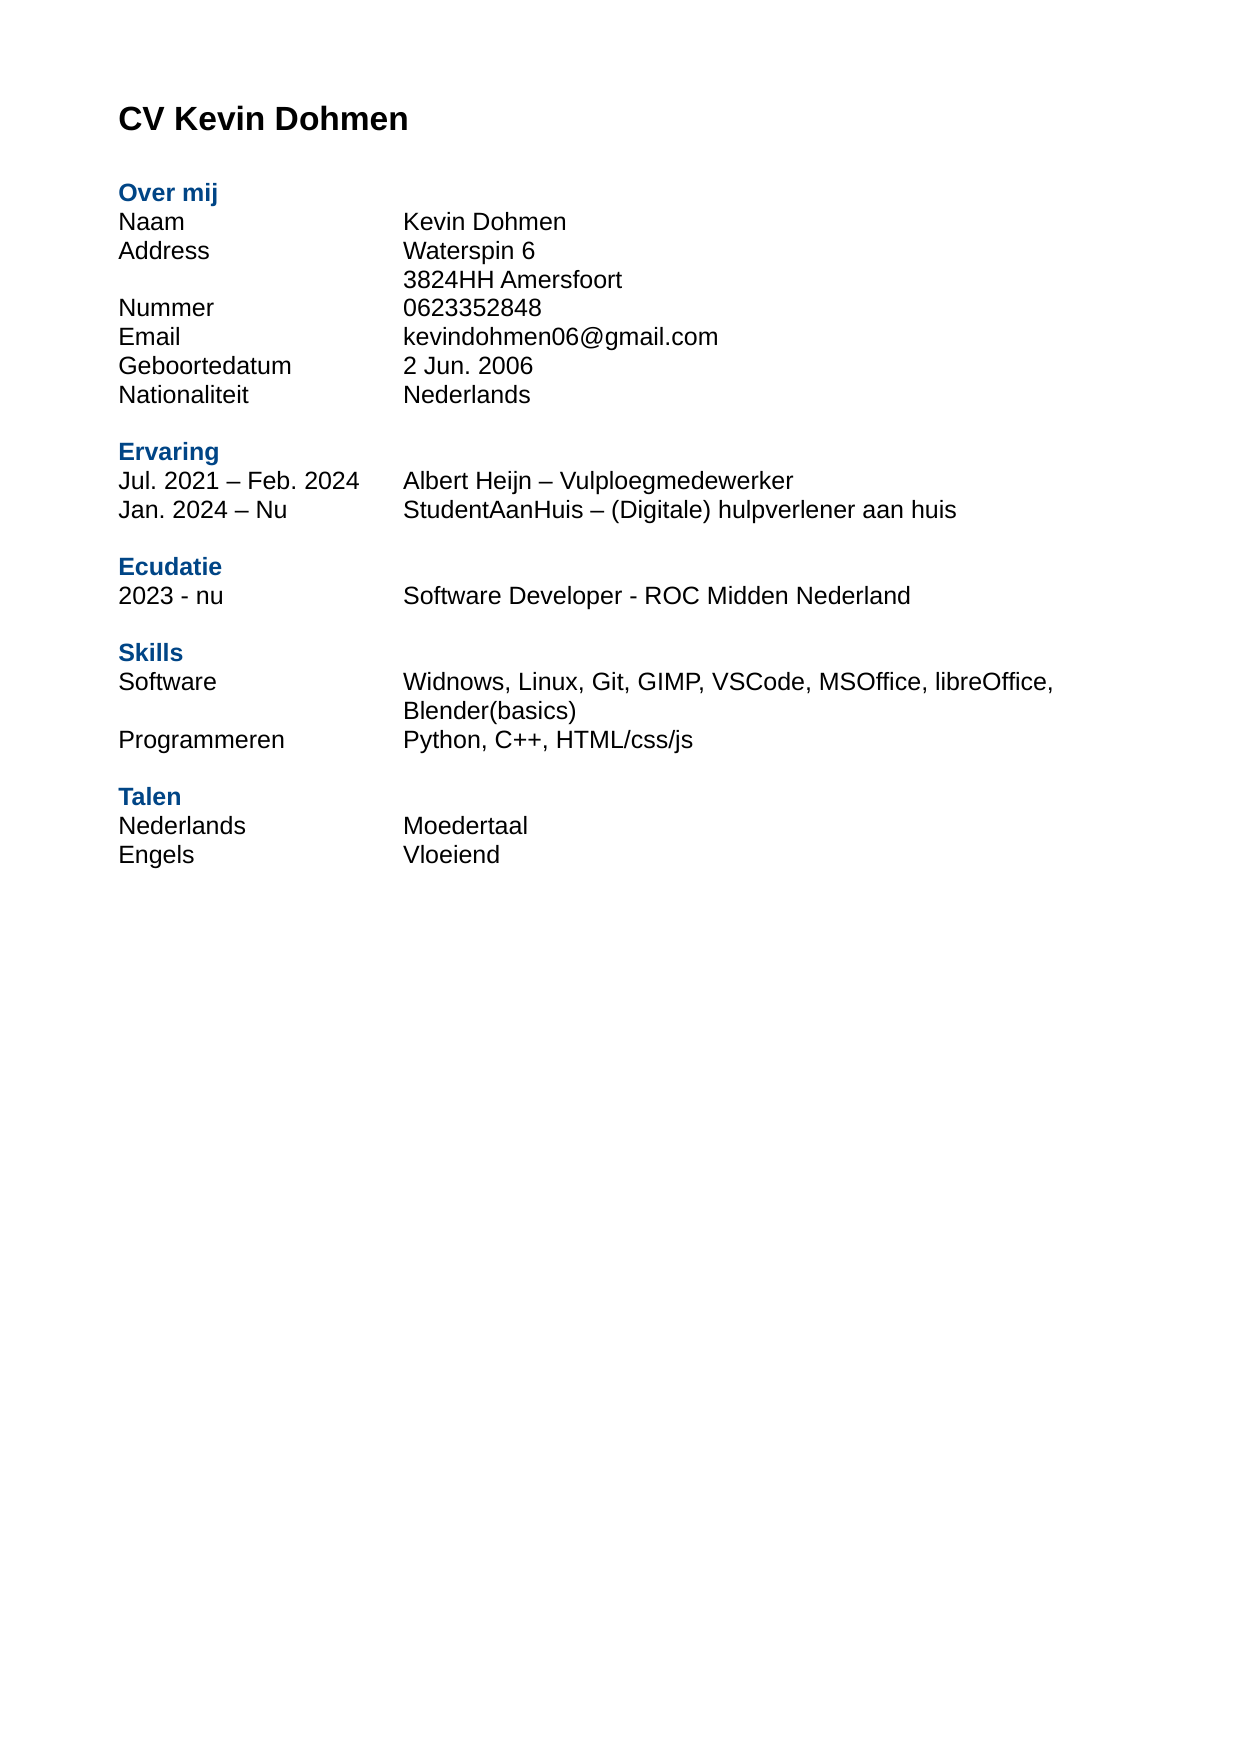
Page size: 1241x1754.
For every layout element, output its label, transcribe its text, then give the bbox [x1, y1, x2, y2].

table_cell [403, 868, 1122, 897]
table_cell Address [118, 236, 403, 264]
table_cell Ecudatie [118, 552, 403, 581]
table_cell Engels [118, 840, 403, 868]
table_cell Nummer [118, 293, 403, 322]
table_cell [403, 437, 1122, 466]
table_cell Ervaring [118, 437, 403, 466]
table_cell Albert Heijn – Vulploegmedewerker [403, 466, 1122, 494]
table_cell Programmeren [118, 725, 403, 753]
table_cell [118, 523, 403, 552]
table_cell Jan. 2024 – Nu [118, 495, 403, 523]
table_cell [118, 610, 403, 638]
table_cell Nationaliteit [118, 380, 403, 408]
table_cell Widnows, Linux, Git, GIMP, VSCode, MSOffice, libreOffice, Blender(basics) [403, 667, 1122, 724]
table_cell [403, 408, 1122, 437]
table_cell Nederlands [118, 811, 403, 839]
table_cell Python, C++, HTML/css/js [403, 725, 1122, 753]
table_cell Software [118, 667, 403, 724]
table_cell [403, 753, 1122, 782]
table_cell Talen [118, 782, 403, 811]
table_cell 0623352848 [403, 293, 1122, 322]
table_cell Naam [118, 207, 403, 236]
table_cell [403, 782, 1122, 811]
table_cell Software Developer - ROC Midden Nederland [403, 581, 1122, 609]
table_cell Waterspin 6 [403, 236, 1122, 264]
table_cell [118, 408, 403, 437]
table_cell 3824HH Amersfoort [403, 265, 1122, 293]
subtitle CV Kevin Dohmen [118, 98, 1122, 137]
table_cell [118, 868, 403, 897]
table_cell [118, 265, 403, 293]
table_cell Kevin Dohmen [403, 207, 1122, 236]
table_cell [403, 523, 1122, 552]
table_cell [403, 638, 1122, 667]
table_header [403, 178, 1122, 207]
table_cell Skills [118, 638, 403, 667]
table_cell Email [118, 322, 403, 351]
table_cell 2023 - nu [118, 581, 403, 609]
table_header Over mij [118, 178, 403, 207]
table_cell Jul. 2021 – Feb. 2024 [118, 466, 403, 494]
table_cell Vloeiend [403, 840, 1122, 868]
table_cell kevindohmen06@gmail.com [403, 322, 1122, 351]
table_cell StudentAanHuis – (Digitale) hulpverlener aan huis [403, 495, 1122, 523]
table_cell Nederlands [403, 380, 1122, 408]
table_cell [403, 610, 1122, 638]
table_cell Moedertaal [403, 811, 1122, 839]
table_cell 2 Jun. 2006 [403, 351, 1122, 379]
table_cell Geboortedatum [118, 351, 403, 379]
table_cell [118, 753, 403, 782]
table_cell [403, 552, 1122, 581]
